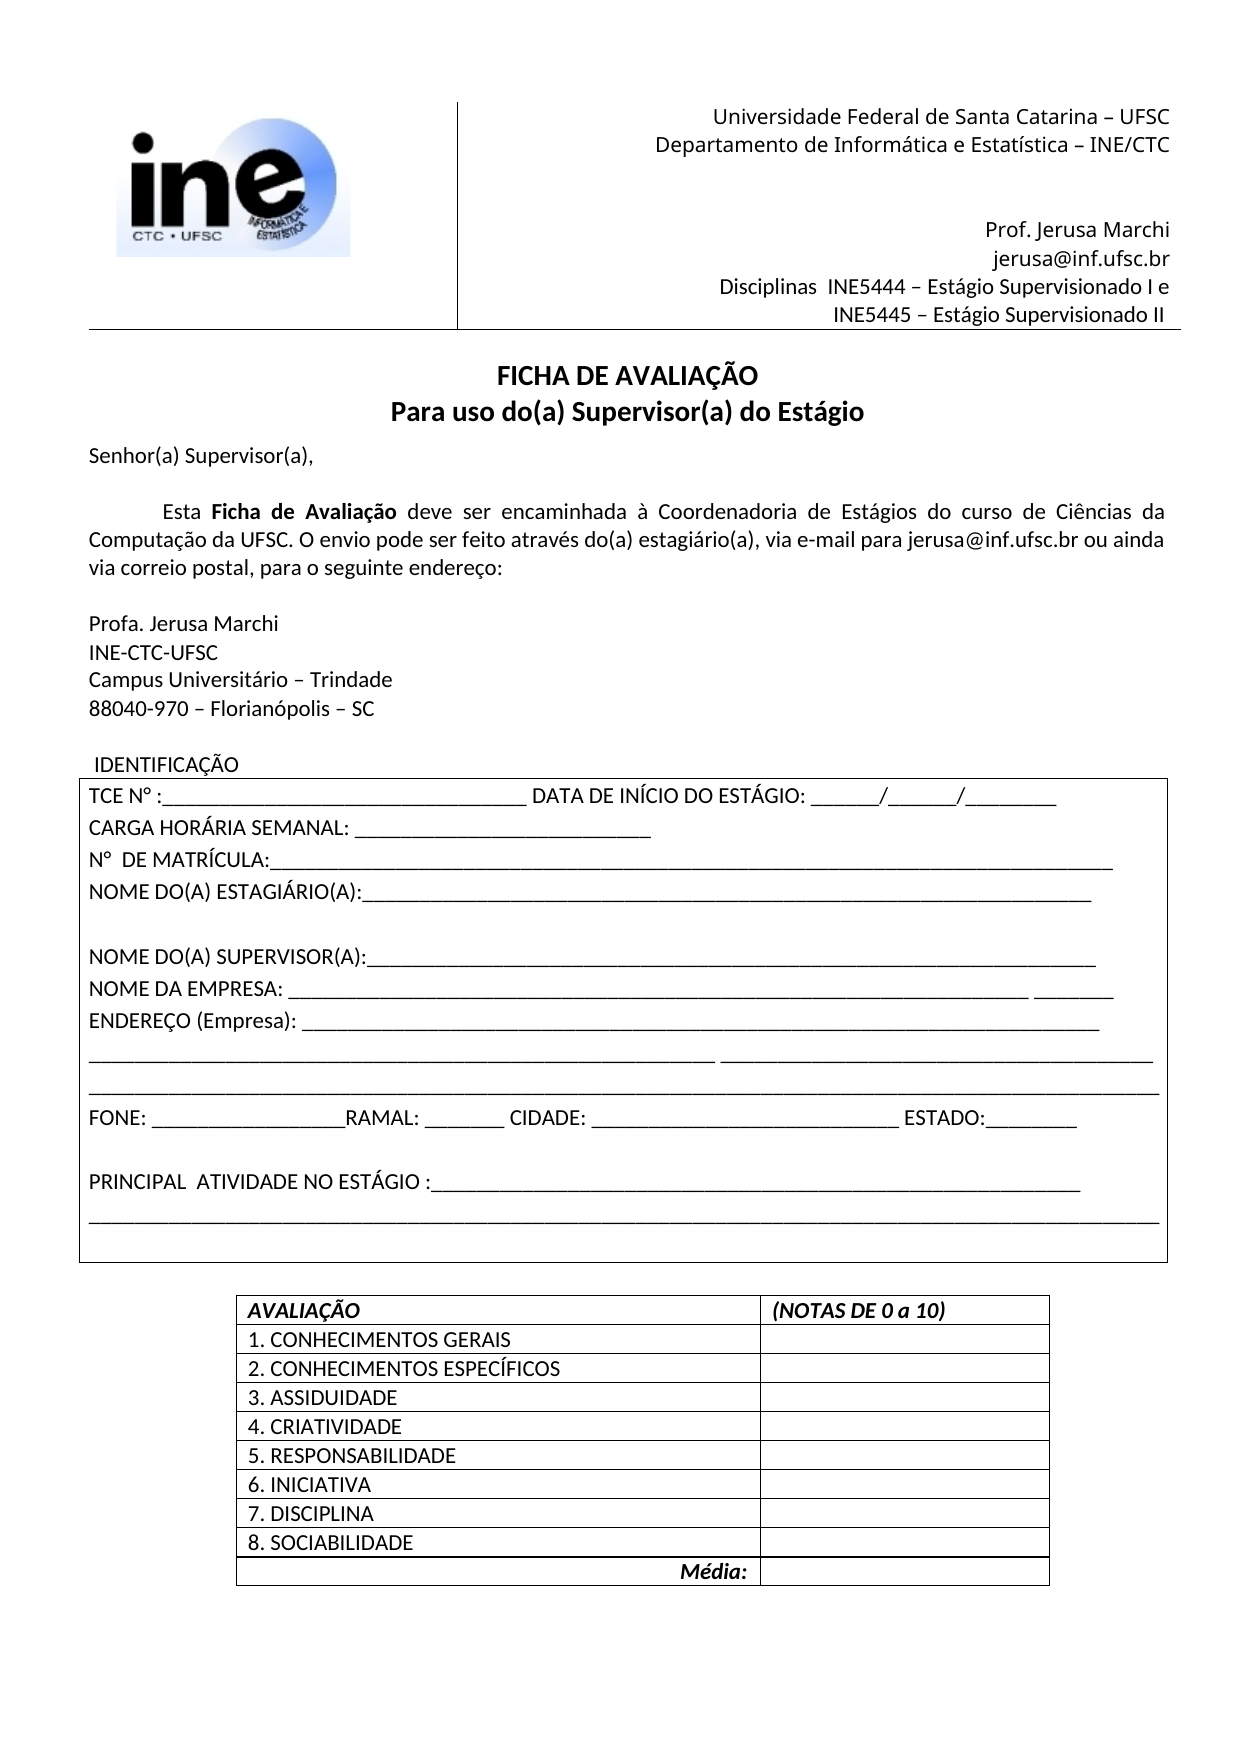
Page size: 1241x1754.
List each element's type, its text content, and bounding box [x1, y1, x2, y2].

text N° DE MATRÍCULA:__________________________________________________________________________ [80, 842, 1167, 873]
text FICHA DE AVALIAÇÃO [89, 357, 1167, 393]
text _______________________________________________________ ______________________________________ [80, 1035, 1167, 1066]
text Esta Ficha de Avaliação deve ser encaminhada à Coordenadoria de Estágios do curso de Ciências da Computação da UFSC. O envio pode ser feito através do(a) estagiário(a), via e-mail para jerusa@inf.ufsc.br ou ainda via correio postal, para o seguinte endereço: [89, 497, 1167, 582]
table_cell Média: [237, 1558, 760, 1585]
table_cell 2. CONHECIMENTOS ESPECÍFICOS [237, 1354, 760, 1382]
table_cell 5. RESPONSABILIDADE [237, 1441, 760, 1469]
text ENDEREÇO (Empresa): ______________________________________________________________________ [80, 1003, 1167, 1034]
table_cell [761, 1470, 1049, 1498]
text Profa. Jerusa Marchi [89, 609, 1167, 638]
table_cell [761, 1325, 1049, 1353]
text ______________________________________________________________________________________________ [80, 1067, 1167, 1098]
text NOME DO(A) SUPERVISOR(A):________________________________________________________________ [80, 939, 1167, 970]
table_cell 1. CONHECIMENTOS GERAIS [237, 1325, 760, 1353]
table_cell [761, 1383, 1049, 1411]
table_cell [761, 1412, 1049, 1440]
table_cell [761, 1441, 1049, 1469]
table_cell 4. CRIATIVIDADE [237, 1412, 760, 1440]
text FONE: _________________RAMAL: _______ CIDADE: ___________________________ ESTADO:________ [80, 1099, 1167, 1131]
table_header AVALIAÇÃO [237, 1296, 760, 1324]
table_cell 6. INICIATIVA [237, 1470, 760, 1498]
text INE-CTC-UFSC [89, 638, 1167, 666]
text Para uso do(a) Supervisor(a) do Estágio [89, 393, 1167, 429]
table_cell [761, 1558, 1049, 1585]
text NOME DA EMPRESA: _________________________________________________________________ _______ [80, 971, 1167, 1002]
text 88040-970 – Florianópolis – SC [89, 694, 1167, 722]
text Senhor(a) Supervisor(a), [89, 441, 1167, 469]
table_cell [761, 1354, 1049, 1382]
text PRINCIPAL ATIVIDADE NO ESTÁGIO :_________________________________________________________ ______________________________________________________________________________________________ [80, 1164, 1167, 1227]
text NOME DO(A) ESTAGIÁRIO(A):________________________________________________________________ [80, 874, 1167, 905]
text CARGA HORÁRIA SEMANAL: __________________________ [80, 810, 1167, 841]
table_cell [761, 1528, 1049, 1556]
table_cell 7. DISCIPLINA [237, 1499, 760, 1527]
text TCE N° :________________________________ DATA DE INÍCIO DO ESTÁGIO: ______/______/________ [80, 779, 1167, 809]
table_cell 3. ASSIDUIDADE [237, 1383, 760, 1411]
table_header (NOTAS DE 0 a 10) [761, 1296, 1049, 1324]
picture [116, 110, 351, 257]
text Campus Universitário – Trindade [89, 666, 1167, 694]
text IDENTIFICAÇÃO [89, 750, 1167, 778]
table_cell 8. SOCIABILIDADE [237, 1528, 760, 1556]
table_cell [761, 1499, 1049, 1527]
